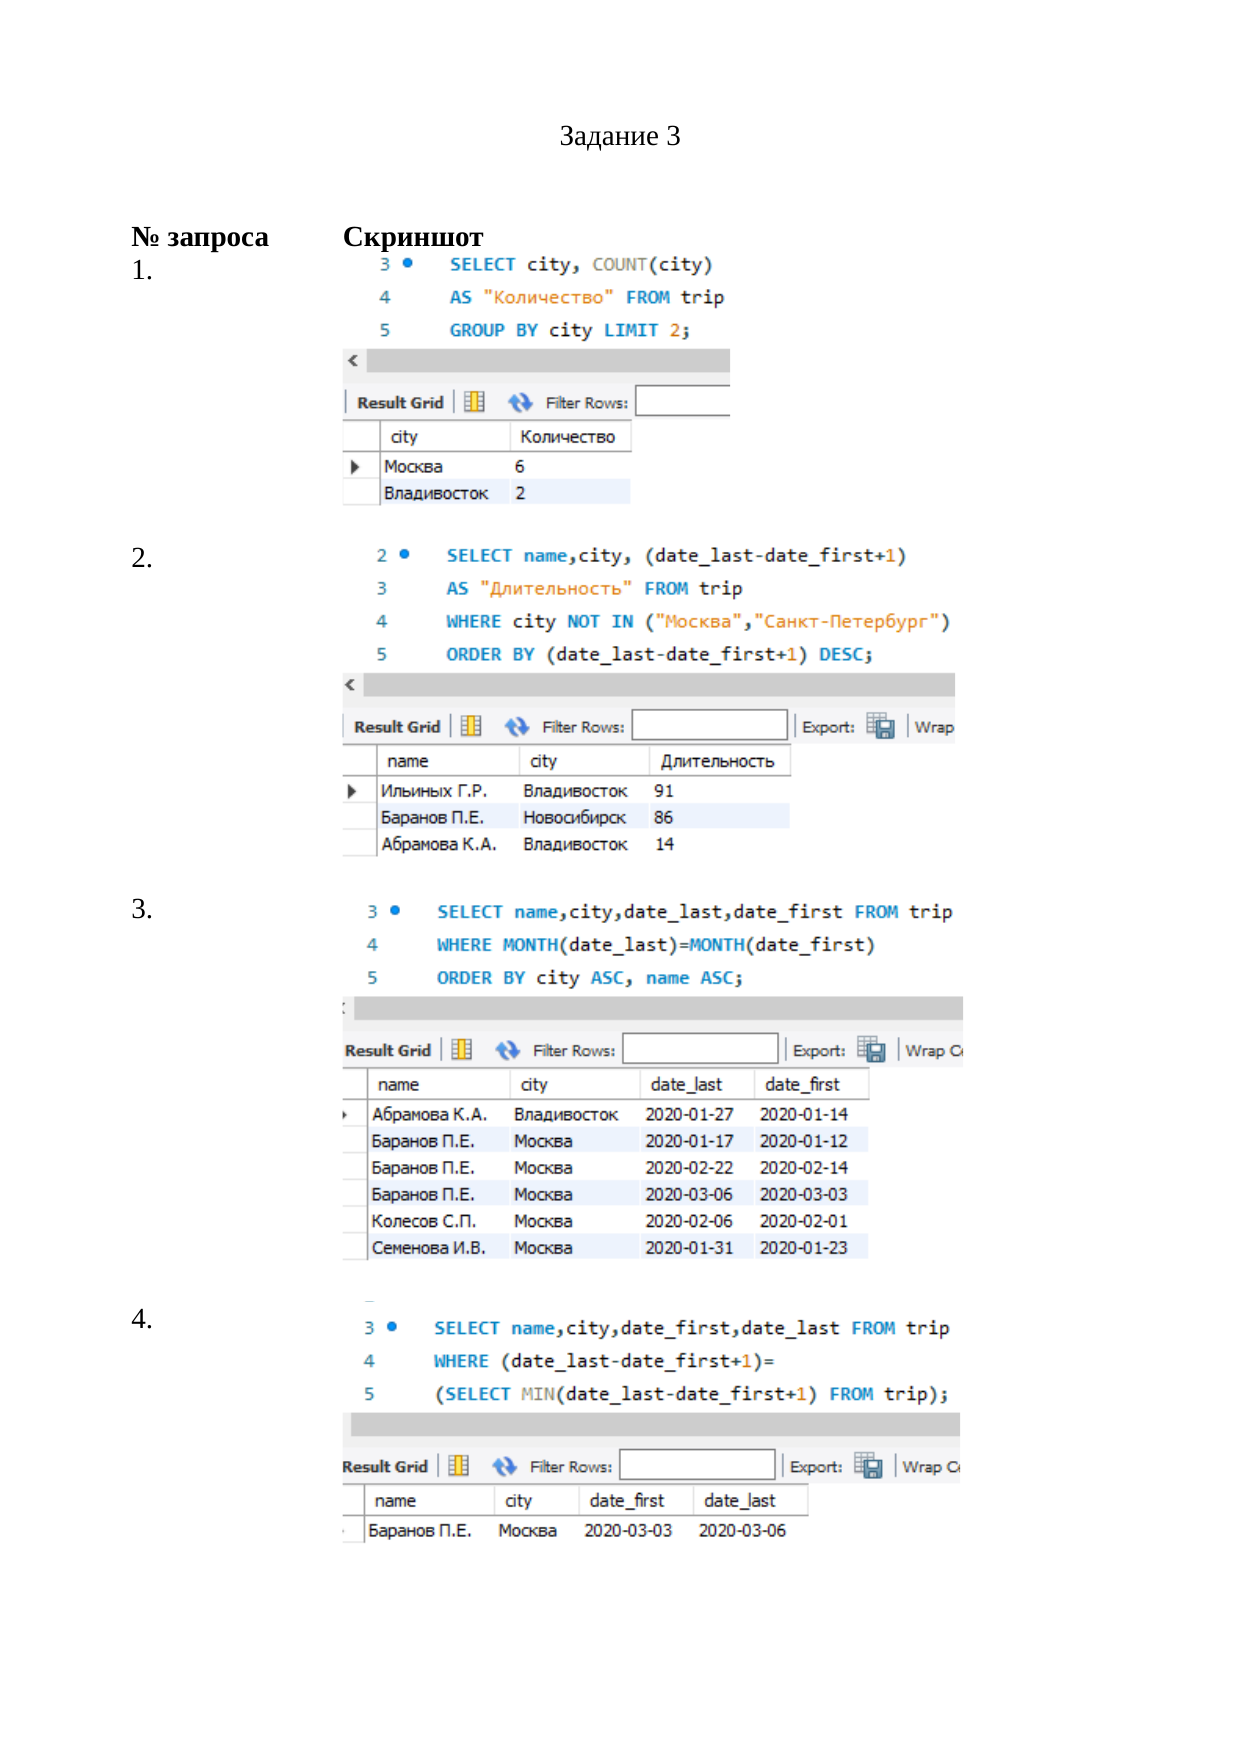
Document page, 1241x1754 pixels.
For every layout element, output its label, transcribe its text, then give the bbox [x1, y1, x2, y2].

table_cell [330, 1301, 342, 1551]
text Задание 3 [118, 118, 1122, 152]
table_cell [961, 1301, 1122, 1551]
table_cell 1. [118, 252, 330, 540]
table_header Скриншот [330, 219, 1122, 252]
table_cell 3. [118, 891, 330, 1301]
picture [342, 540, 956, 863]
table_cell [330, 252, 1122, 540]
table_cell 4. [118, 1301, 330, 1551]
table_cell 2. [118, 540, 330, 891]
picture [342, 1301, 961, 1551]
picture [342, 252, 731, 512]
table_cell [330, 540, 1122, 891]
table_header № запроса [118, 219, 330, 252]
table_cell [330, 891, 1122, 1301]
picture [342, 891, 964, 1273]
